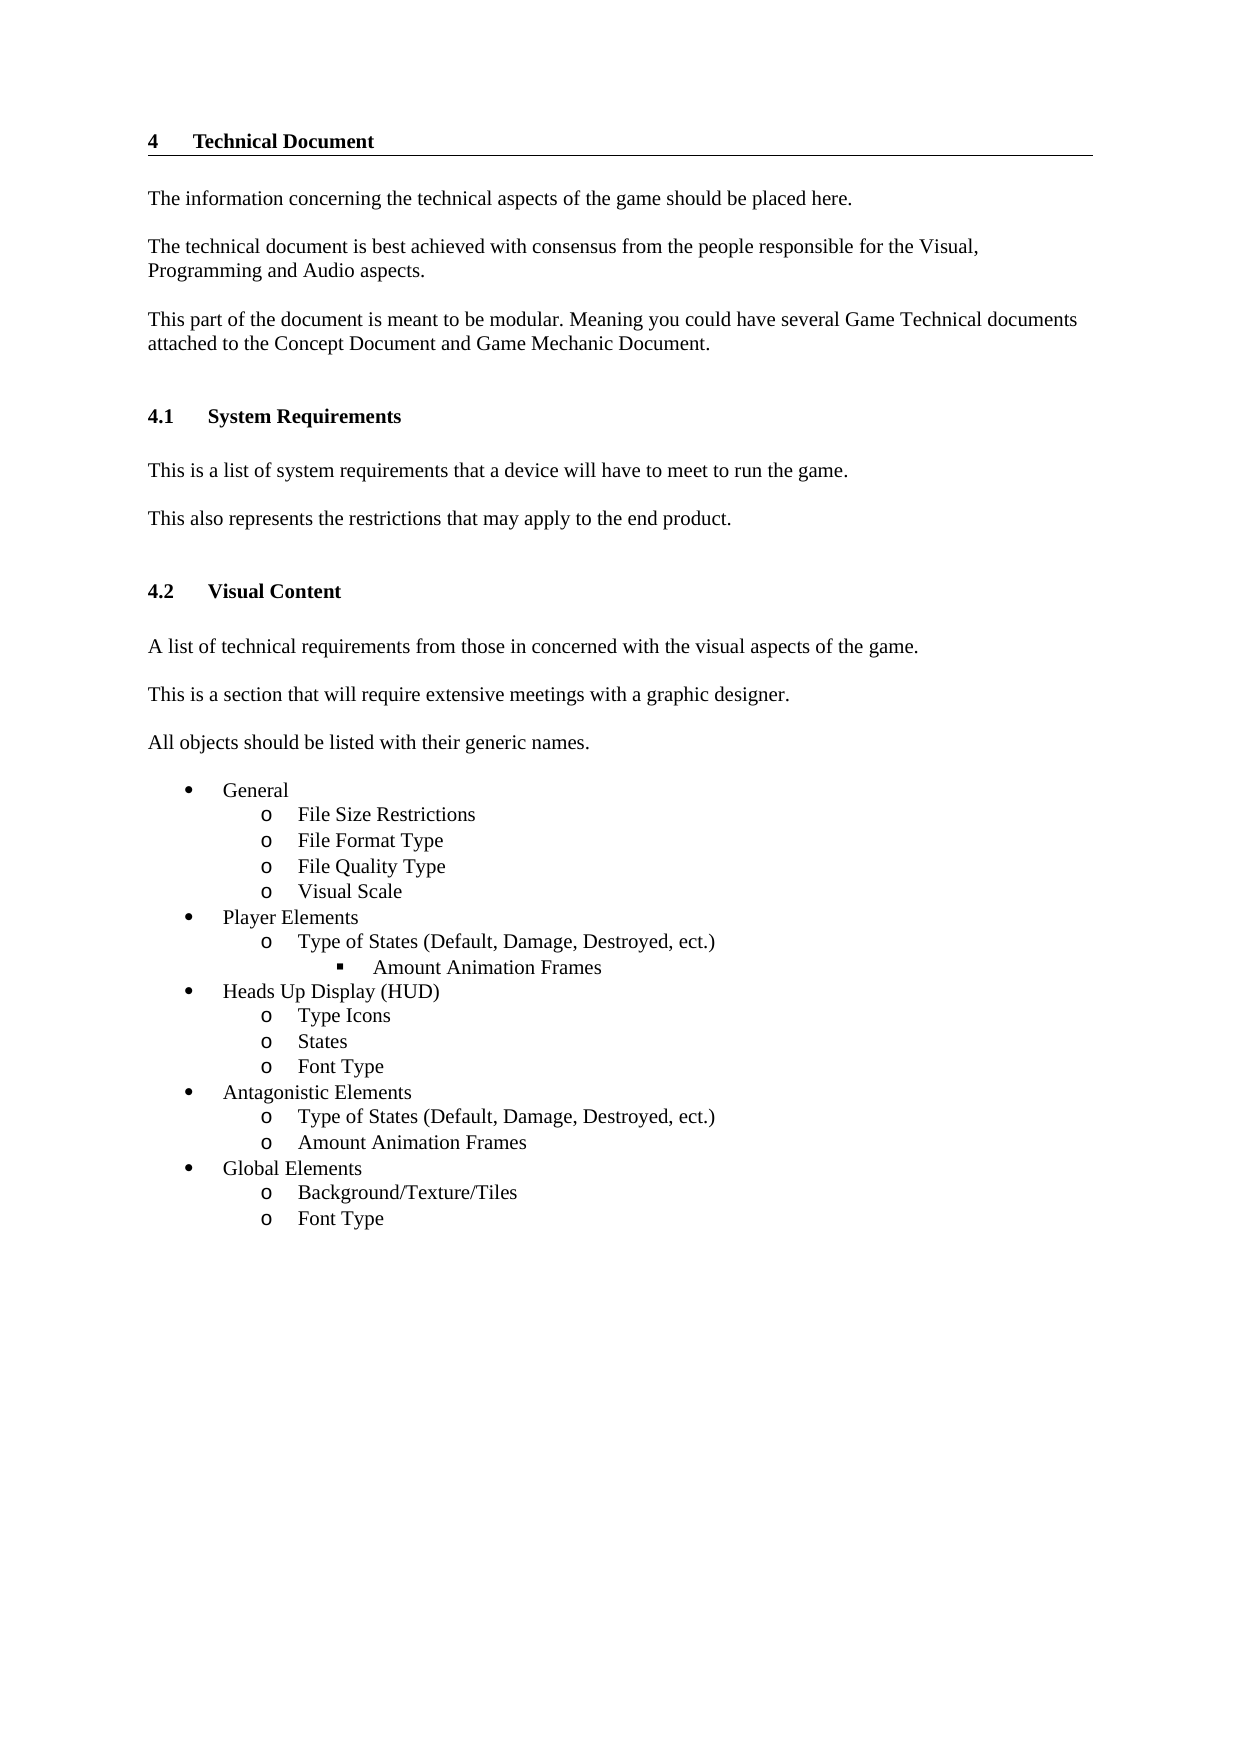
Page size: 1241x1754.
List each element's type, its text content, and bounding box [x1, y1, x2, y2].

text The information concerning the technical aspects of the game should be placed here. [148, 186, 1093, 210]
list Type Icons [260, 1003, 1093, 1029]
list File Format Type [260, 828, 1093, 854]
subtitle Technical Document [148, 129, 1093, 155]
list Type of States (Default, Damage, Destroyed, ect.) [260, 929, 1093, 955]
list Amount Animation Frames [260, 1130, 1093, 1156]
list Type of States (Default, Damage, Destroyed, ect.) [260, 1104, 1093, 1130]
list Player Elements [185, 905, 1093, 929]
list Font Type [260, 1206, 1093, 1231]
list Antagonistic Elements [185, 1080, 1093, 1104]
text All objects should be listed with their generic names. [148, 730, 1093, 754]
text The technical document is best achieved with consensus from the people responsible for the Visual, Programming and Audio aspects. [148, 234, 1093, 282]
list General [185, 778, 1093, 802]
list File Size Restrictions [260, 802, 1093, 828]
list File Quality Type [260, 854, 1093, 879]
text This is a list of system requirements that a device will have to meet to run the game. [148, 458, 1093, 482]
list Global Elements [185, 1156, 1093, 1180]
list Font Type [260, 1054, 1093, 1080]
list Visual Scale [260, 879, 1093, 905]
list Amount Animation Frames [335, 955, 1093, 979]
list Background/Texture/Tiles [260, 1180, 1093, 1206]
text This part of the document is meant to be modular. Meaning you could have several Game Technical documents attached to the Concept Document and Game Mechanic Document. [148, 307, 1093, 355]
subtitle Visual Content [148, 579, 1093, 603]
list States [260, 1029, 1093, 1054]
text This is a section that will require extensive meetings with a graphic designer. [148, 682, 1093, 706]
list Heads Up Display (HUD) [185, 979, 1093, 1003]
text This also represents the restrictions that may apply to the end product. [148, 506, 1093, 530]
text A list of technical requirements from those in concerned with the visual aspects of the game. [148, 634, 1093, 658]
subtitle System Requirements [148, 404, 1093, 428]
